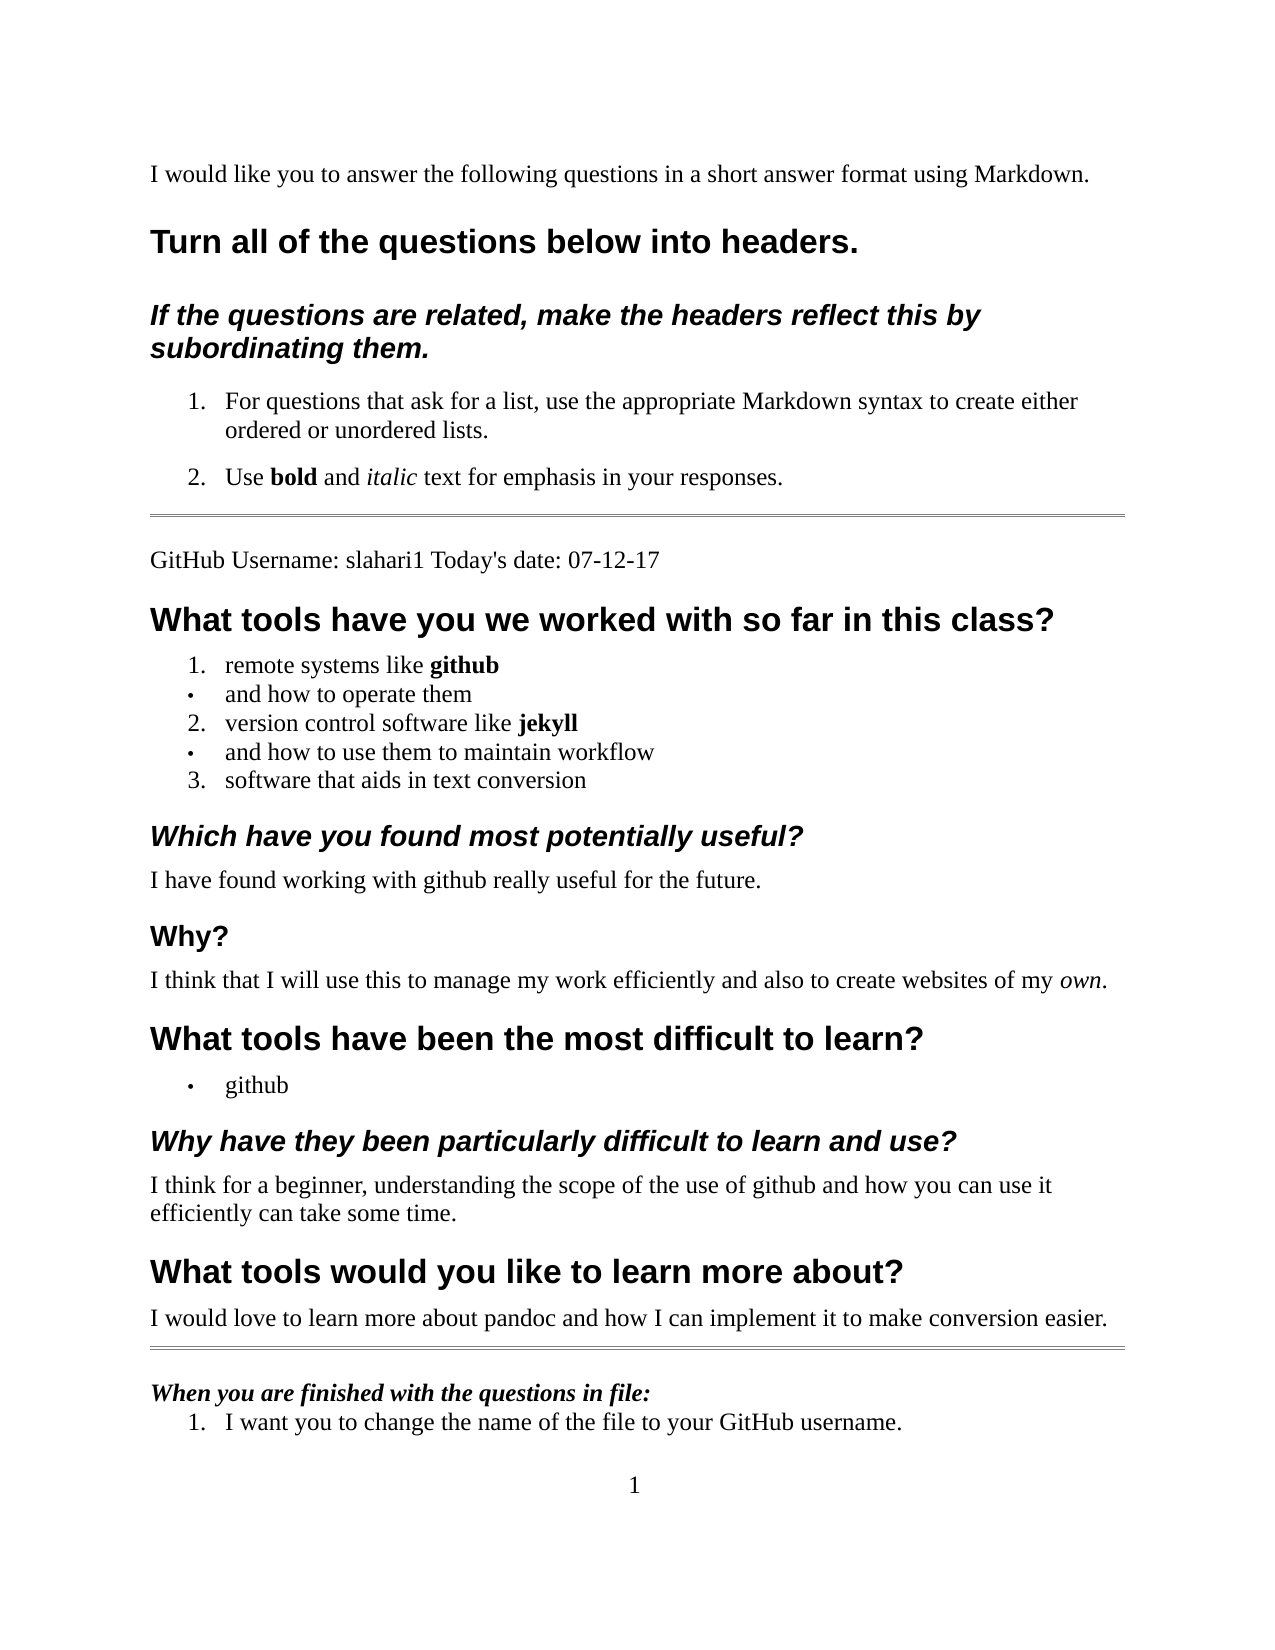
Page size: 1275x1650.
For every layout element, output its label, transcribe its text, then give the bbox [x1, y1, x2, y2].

list and how to use them to maintain workflow [187, 737, 1125, 766]
text I think for a beginner, understanding the scope of the use of github and how you can use it efficiently can take some time. [150, 1170, 1125, 1227]
list For questions that ask for a list, use the appropriate Markdown syntax to create either ordered or unordered lists. [187, 386, 1125, 444]
list and how to operate them [187, 679, 1125, 708]
text I have found working with github really useful for the future. [150, 865, 1125, 894]
subtitle Why? [150, 919, 1125, 953]
list software that aids in text conversion [187, 766, 1125, 794]
list I want you to change the name of the file to your GitHub username. [187, 1407, 1125, 1436]
text When you are finished with the questions in file: [150, 1378, 1125, 1407]
list remote systems like github [187, 651, 1125, 679]
list Use bold and italic text for emphasis in your responses. [187, 462, 1125, 491]
subtitle Why have they been particularly difficult to learn and use? [150, 1124, 1125, 1157]
list version control software like jekyll [187, 708, 1125, 737]
subtitle If the questions are related, make the headers reflect this by subordinating them. [150, 298, 1125, 365]
subtitle Which have you found most potentially useful? [150, 819, 1125, 853]
subtitle Turn all of the questions below into headers. [150, 222, 1125, 260]
text I would like you to answer the following questions in a short answer format using Markdown. [150, 159, 1125, 188]
subtitle What tools would you like to learn more about? [150, 1252, 1125, 1291]
text GitHub Username: slahari1 Today's date: 07-12-17 [150, 546, 1125, 574]
subtitle What tools have been the most difficult to learn? [150, 1019, 1125, 1057]
text I think that I will use this to manage my work efficiently and also to create websites of my own. [150, 965, 1125, 994]
text I would love to learn more about pandoc and how I can implement it to make conversion easier. [150, 1303, 1125, 1332]
list github [187, 1070, 1125, 1099]
subtitle What tools have you we worked with so far in this class? [150, 599, 1125, 638]
